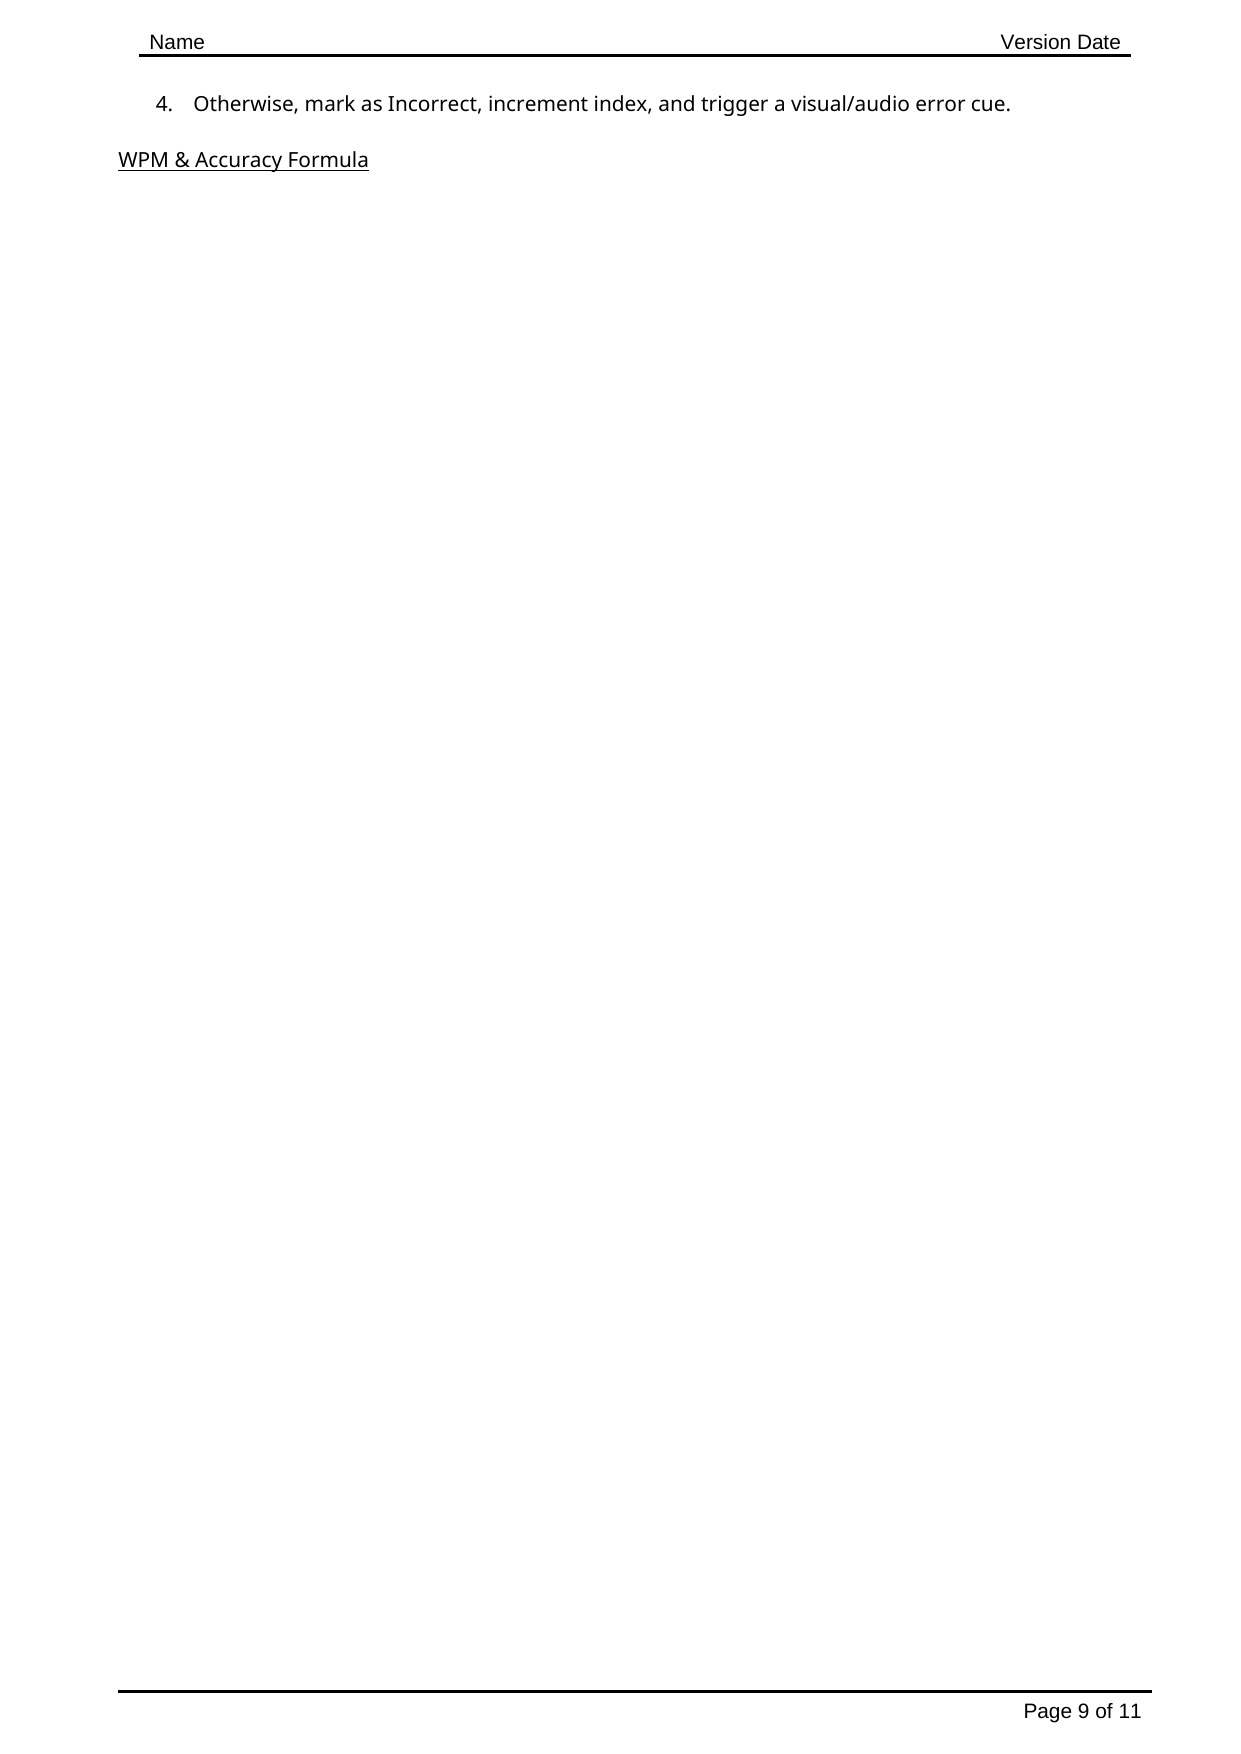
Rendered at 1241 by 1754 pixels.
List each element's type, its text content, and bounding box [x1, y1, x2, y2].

text WPM & Accuracy Formula [118, 146, 1152, 174]
list Otherwise, mark as Incorrect, increment index, and trigger a visual/audio error cue. [156, 89, 1152, 117]
